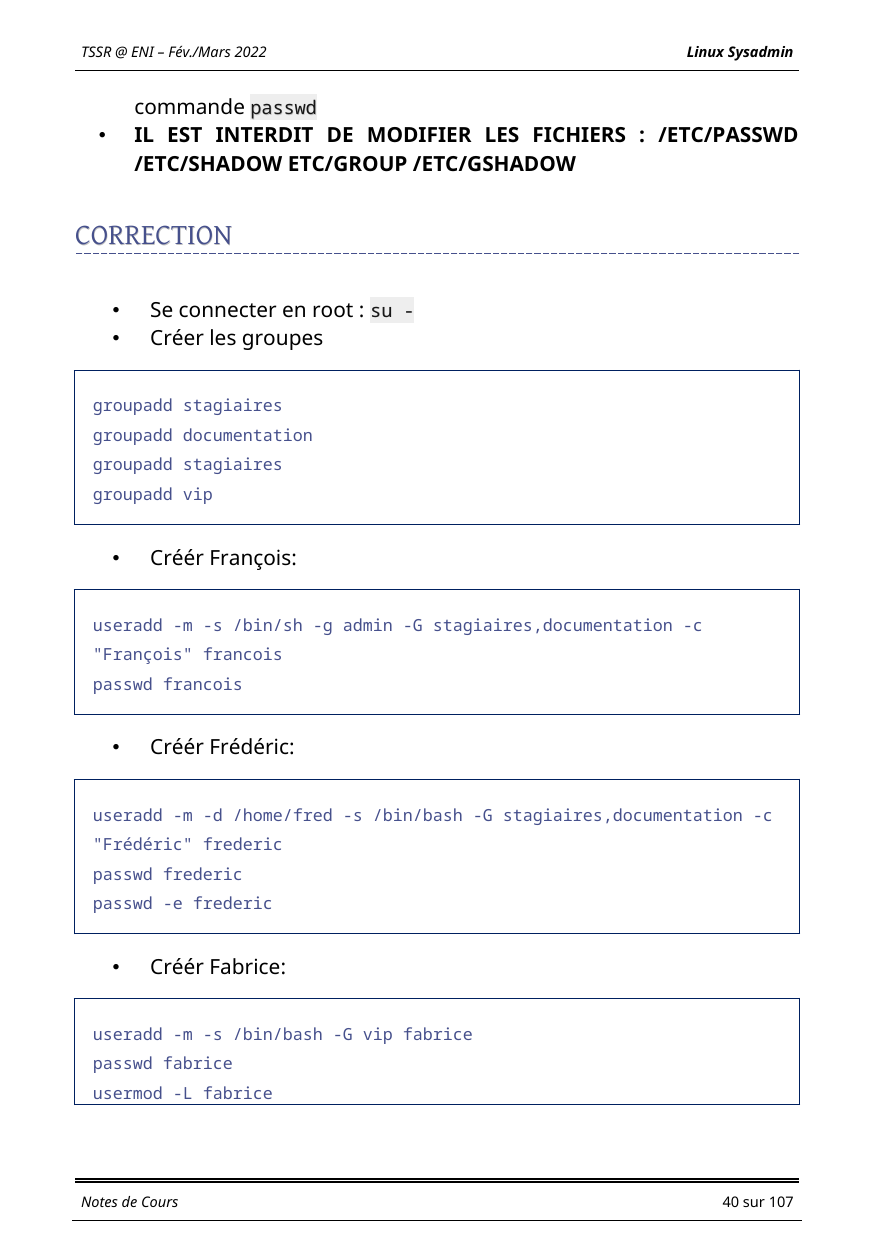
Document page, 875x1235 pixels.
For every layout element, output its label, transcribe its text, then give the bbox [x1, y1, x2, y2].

text passwd -e frederic [75, 867, 799, 933]
list Se connecter en root : su - [112, 295, 799, 323]
list Créér François: [112, 543, 799, 571]
text groupadd documentation [75, 399, 799, 428]
list Créér Frédéric: [112, 732, 799, 761]
text groupadd stagiaires [75, 371, 799, 399]
text CORRECTION [75, 219, 799, 254]
list commande passwd [99, 92, 799, 121]
text useradd -m -s /bin/bash -G vip fabrice [75, 999, 799, 1027]
text groupadd vip [75, 458, 799, 524]
list Créer les groupes [112, 323, 799, 352]
list IL EST INTERDIT DE MODIFIER LES FICHIERS : /ETC/PASSWD /ETC/SHADOW ETC/GROUP /ETC/GSHADOW [99, 121, 799, 177]
text passwd frederic [75, 838, 799, 867]
text passwd fabrice [75, 1027, 799, 1057]
list Créér Fabrice: [112, 952, 799, 980]
text useradd -m -d /home/fred -s /bin/bash -G stagiaires,documentation -c "Frédéric" frederic [75, 780, 799, 838]
text usermod -L fabrice [75, 1057, 799, 1104]
text passwd francois [75, 648, 799, 714]
text groupadd stagiaires [75, 428, 799, 458]
text useradd -m -s /bin/sh -g admin -G stagiaires,documentation -c "François" francois [75, 590, 799, 648]
